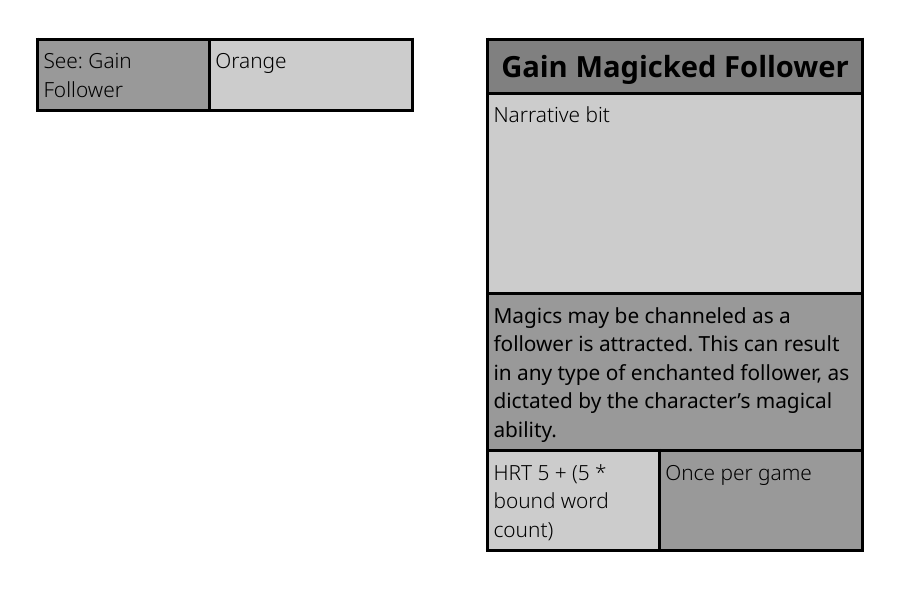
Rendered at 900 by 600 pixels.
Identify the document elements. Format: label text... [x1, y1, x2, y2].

table_cell Narrative bit [489, 95, 861, 292]
table_cell See: Gain Follower [39, 41, 208, 109]
table_cell HRT 5 + (5 * bound word count) [489, 452, 658, 549]
table_cell Orange [211, 41, 411, 109]
table_header Gain Magicked Follower [489, 41, 861, 92]
table_cell Magics may be channeled as a follower is attracted. This can result in any type of enchanted follower, as dictated by the character’s magical ability. [489, 295, 861, 449]
table_cell Once per game [661, 452, 861, 549]
